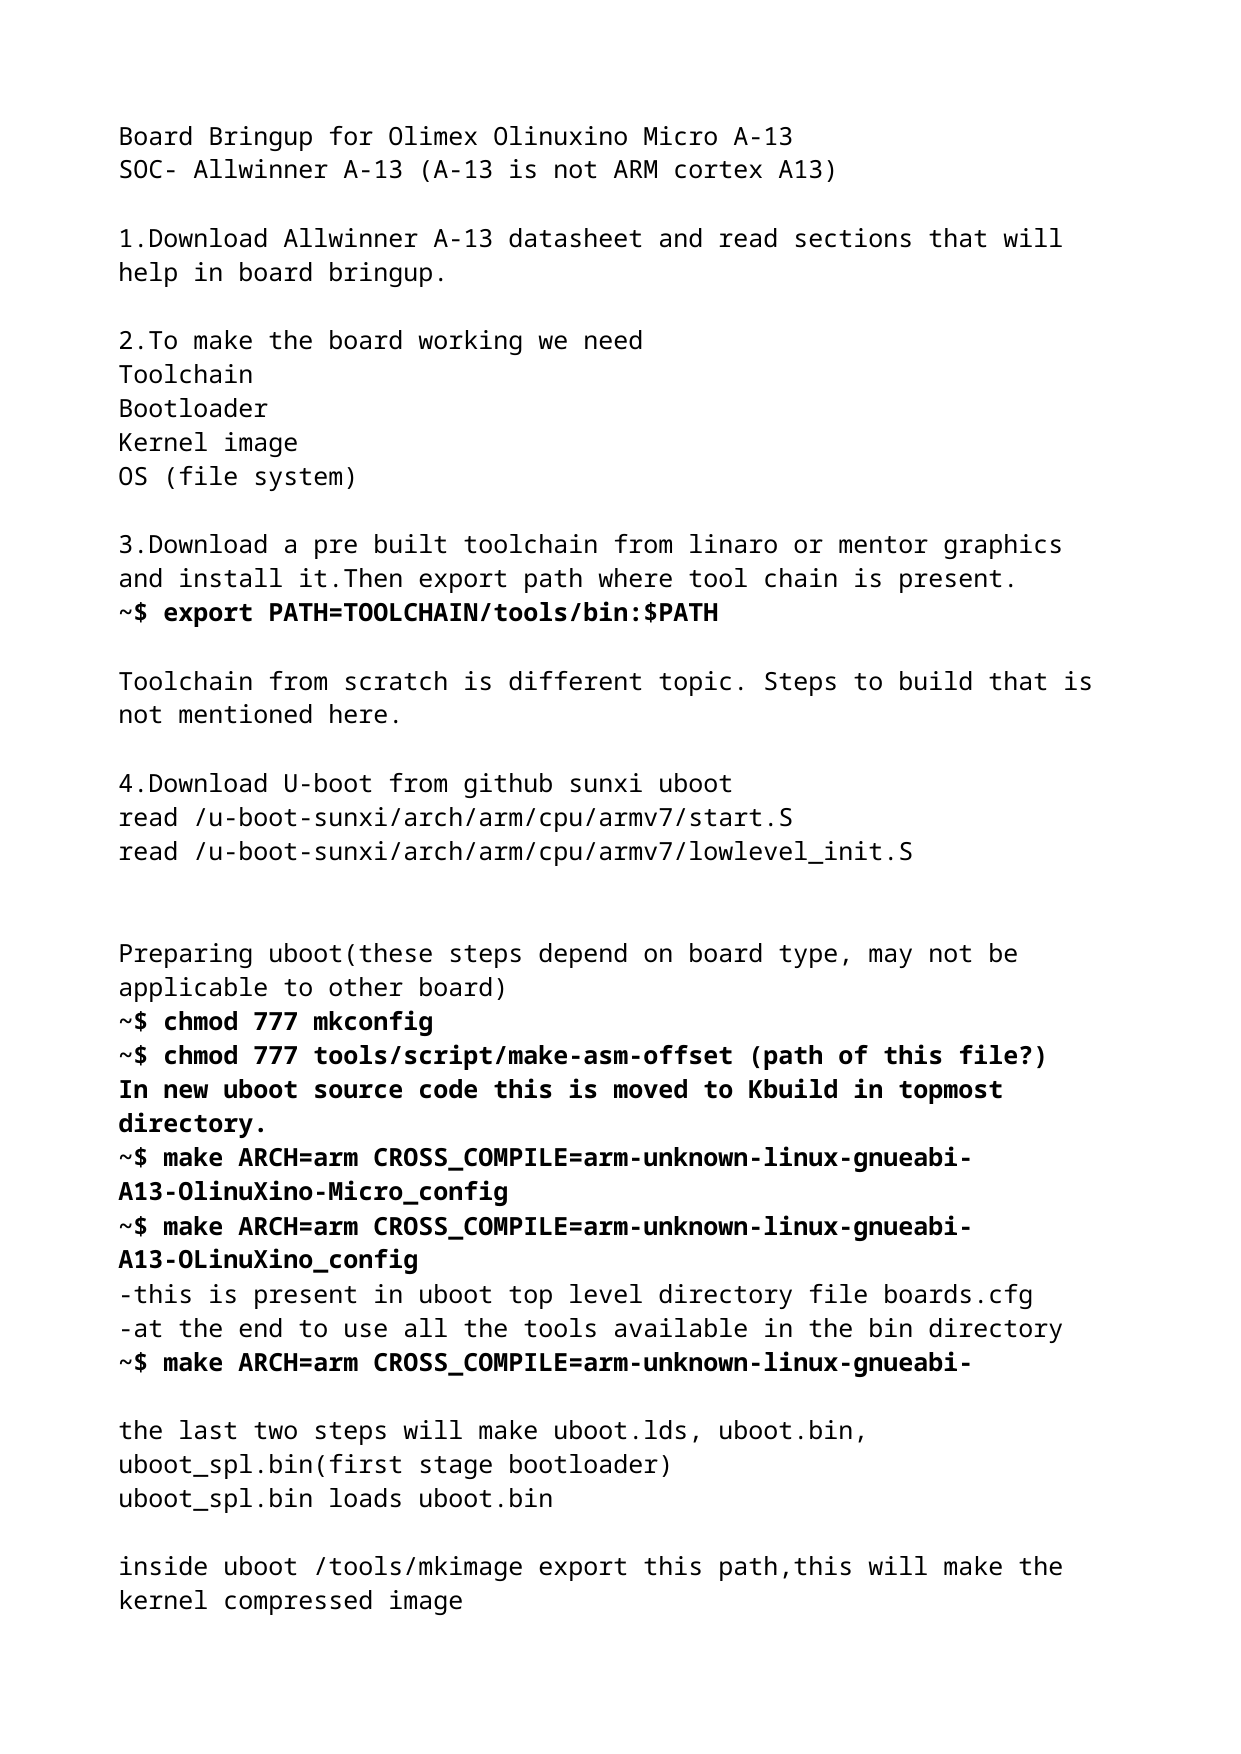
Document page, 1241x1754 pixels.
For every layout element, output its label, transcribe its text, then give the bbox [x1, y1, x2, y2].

text A13-OLinuXino_config [118, 1242, 1122, 1276]
text Board Bringup for Olimex Olinuxino Micro A-13 [118, 118, 1122, 152]
text -this is present in uboot top level directory file boards.cfg [118, 1276, 1122, 1310]
text SOC- Allwinner A-13 (A-13 is not ARM cortex A13) [118, 152, 1122, 186]
text read /u-boot-sunxi/arch/arm/cpu/armv7/lowlevel_init.S [118, 833, 1122, 867]
text Toolchain from scratch is different topic. Steps to build that is not mentioned here. [118, 663, 1122, 731]
text ~$ make ARCH=arm CROSS_COMPILE=arm-unknown-linux-gnueabi- [118, 1140, 1122, 1174]
text Preparing uboot(these steps depend on board type, may not be applicable to other board) [118, 936, 1122, 1004]
text Kernel image [118, 425, 1122, 459]
text Toolchain [118, 357, 1122, 391]
text uboot_spl.bin loads uboot.bin [118, 1481, 1122, 1515]
text ~$ make ARCH=arm CROSS_COMPILE=arm-unknown-linux-gnueabi- [118, 1344, 1122, 1378]
text the last two steps will make uboot.lds, uboot.bin, uboot_spl.bin(first stage bootloader) [118, 1412, 1122, 1481]
text -at the end to use all the tools available in the bin directory [118, 1310, 1122, 1344]
text Bootloader [118, 391, 1122, 425]
text OS (file system) [118, 459, 1122, 493]
text ~$ export PATH=TOOLCHAIN/tools/bin:$PATH [118, 595, 1122, 629]
text inside uboot /tools/mkimage export this path,this will make the kernel compressed image [118, 1549, 1122, 1617]
text A13-OlinuXino-Micro_config [118, 1174, 1122, 1208]
text In new uboot source code this is moved to Kbuild in topmost directory. [118, 1072, 1122, 1140]
text read /u-boot-sunxi/arch/arm/cpu/armv7/start.S [118, 799, 1122, 833]
text 4.Download U-boot from github sunxi uboot [118, 765, 1122, 799]
text 3.Download a pre built toolchain from linaro or mentor graphics and install it.Then export path where tool chain is present. [118, 527, 1122, 595]
text 1.Download Allwinner A-13 datasheet and read sections that will help in board bringup. [118, 220, 1122, 288]
text ~$ make ARCH=arm CROSS_COMPILE=arm-unknown-linux-gnueabi- [118, 1208, 1122, 1242]
text ~$ chmod 777 tools/script/make-asm-offset (path of this file?) [118, 1038, 1122, 1072]
text 2.To make the board working we need [118, 322, 1122, 357]
text ~$ chmod 777 mkconfig [118, 1004, 1122, 1038]
